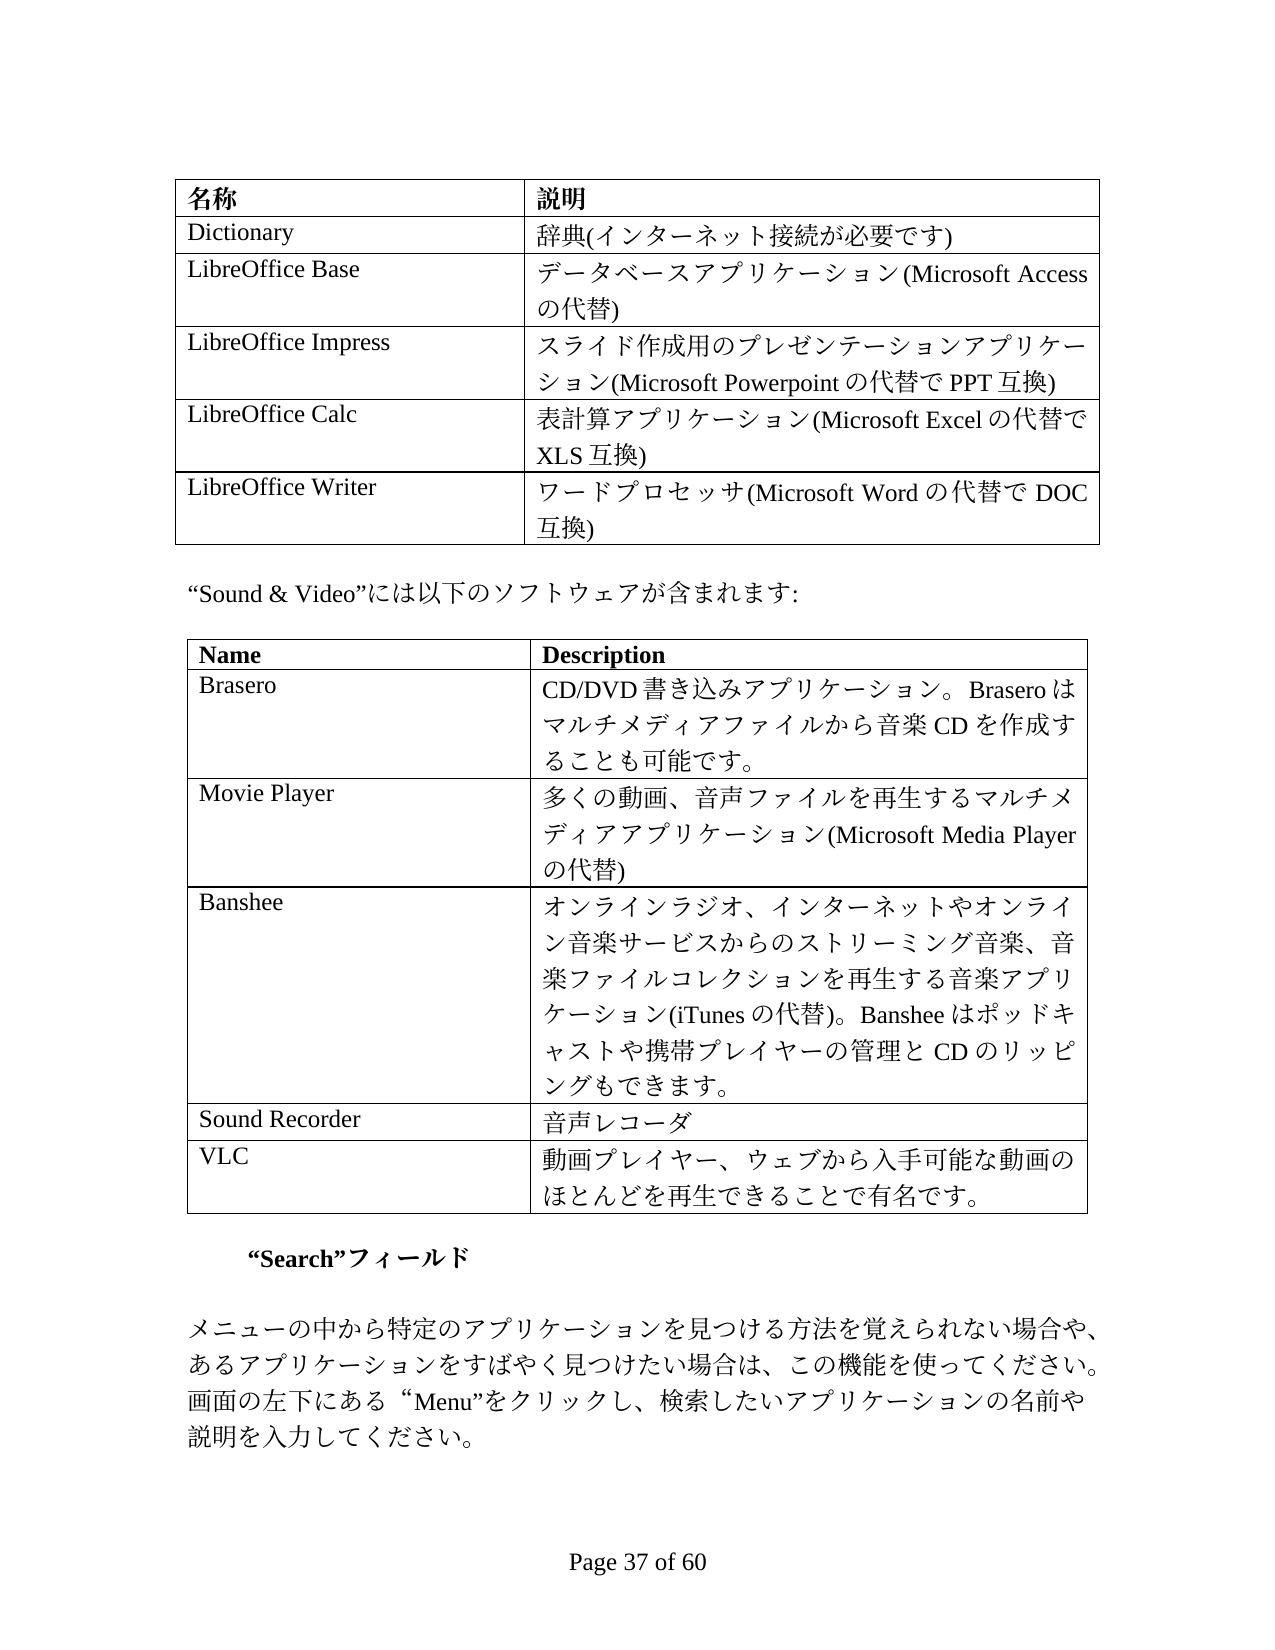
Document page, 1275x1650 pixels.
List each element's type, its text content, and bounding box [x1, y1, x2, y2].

text “Sound & Video”には以下のソフトウェアが含まれます: [187, 574, 1087, 610]
table_cell 辞典(インターネット接続が必要です) [525, 217, 1099, 253]
table_cell オンラインラジオ、インターネットやオンライン音楽サービスからのストリーミング音楽、音楽ファイルコレクションを再生する音楽アプリケーション(iTunesの代替)。Bansheeはポッドキャストや携帯プレイヤーの管理とCDのリッピングもできます。 [531, 888, 1087, 1103]
table_cell Brasero [188, 670, 530, 777]
table_cell Movie Player [188, 779, 530, 886]
table_cell 動画プレイヤー、ウェブから入手可能な動画のほとんどを再生できることで有名です。 [531, 1141, 1087, 1213]
table_header 名称 [176, 180, 524, 216]
text メニューの中から特定のアプリケーションを見つける方法を覚えられない場合や、あるアプリケーションをすばやく見つけたい場合は、この機能を使ってください。画面の左下にある“Menu”をクリックし、検索したいアプリケーションの名前や説明を入力してください。 [187, 1310, 1087, 1454]
table_cell VLC [188, 1141, 530, 1213]
table_header Description [531, 640, 1087, 669]
table_cell Dictionary [176, 217, 524, 253]
table_cell LibreOffice Base [176, 254, 524, 326]
table_cell データベースアプリケーション(Microsoft Access の代替) [525, 254, 1099, 326]
table_cell Sound Recorder [188, 1104, 530, 1140]
table_header Name [188, 640, 530, 669]
table_cell CD/DVD書き込みアプリケーション。Braseroはマルチメディアファイルから音楽CDを作成することも可能です。 [531, 670, 1087, 777]
table_cell LibreOffice Impress [176, 327, 524, 398]
table_cell 多くの動画、音声ファイルを再生するマルチメディアアプリケーション(Microsoft Media Playerの代替) [531, 779, 1087, 886]
table_cell LibreOffice Writer [176, 473, 524, 544]
table_cell 音声レコーダ [531, 1104, 1087, 1140]
table_cell スライド作成用のプレゼンテーションアプリケーション(Microsoft Powerpointの代替でPPT互換) [525, 327, 1099, 398]
table_header 説明 [525, 180, 1099, 216]
table_cell Banshee [188, 888, 530, 1103]
table_cell 表計算アプリケーション(Microsoft Excelの代替でXLS互換) [525, 400, 1099, 471]
table_cell LibreOffice Calc [176, 400, 524, 471]
table_cell ワードプロセッサ(Microsoft Wordの代替でDOC互換) [525, 473, 1099, 544]
